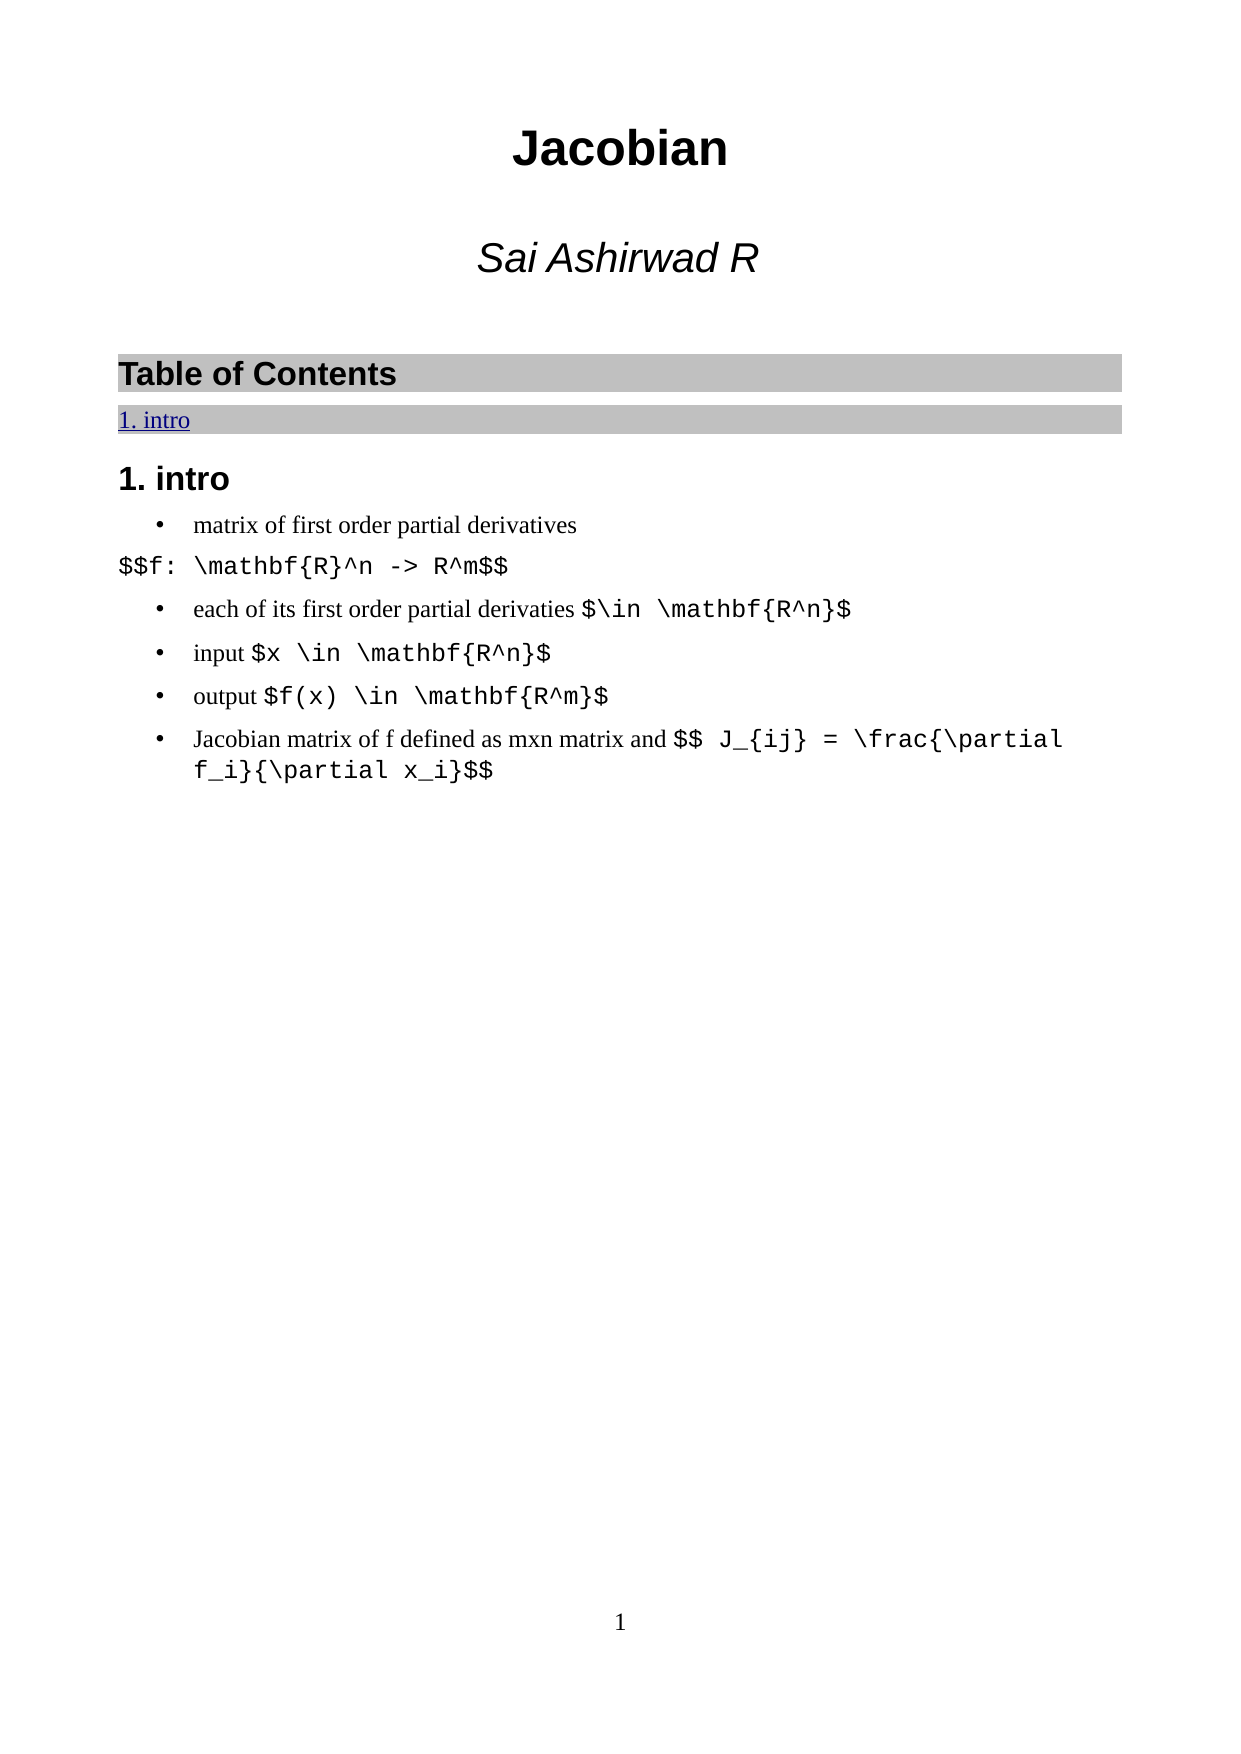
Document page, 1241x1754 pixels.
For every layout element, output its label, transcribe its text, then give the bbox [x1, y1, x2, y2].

subtitle Sai Ashirwad R [118, 233, 1122, 281]
list output $f(x) \in \mathbf{R^m}$ [156, 681, 1122, 712]
subtitle intro [118, 459, 1122, 497]
text $$f: \mathbf{R}^n -> R^m$$ [118, 551, 1122, 582]
list Jacobian matrix of f defined as mxn matrix and $$ J_{ij} = \frac{\partial f_i}{\partial x_i}$$ [156, 724, 1122, 786]
list input $x \in \mathbf{R^n}$ [156, 638, 1122, 668]
title Jacobian [118, 118, 1122, 176]
list matrix of first order partial derivatives [156, 510, 1122, 538]
list each of its first order partial derivaties $\in \mathbf{R^n}$ [156, 594, 1122, 625]
subtitle Table of Contents [118, 354, 1122, 392]
text 1. intro [118, 405, 1122, 434]
